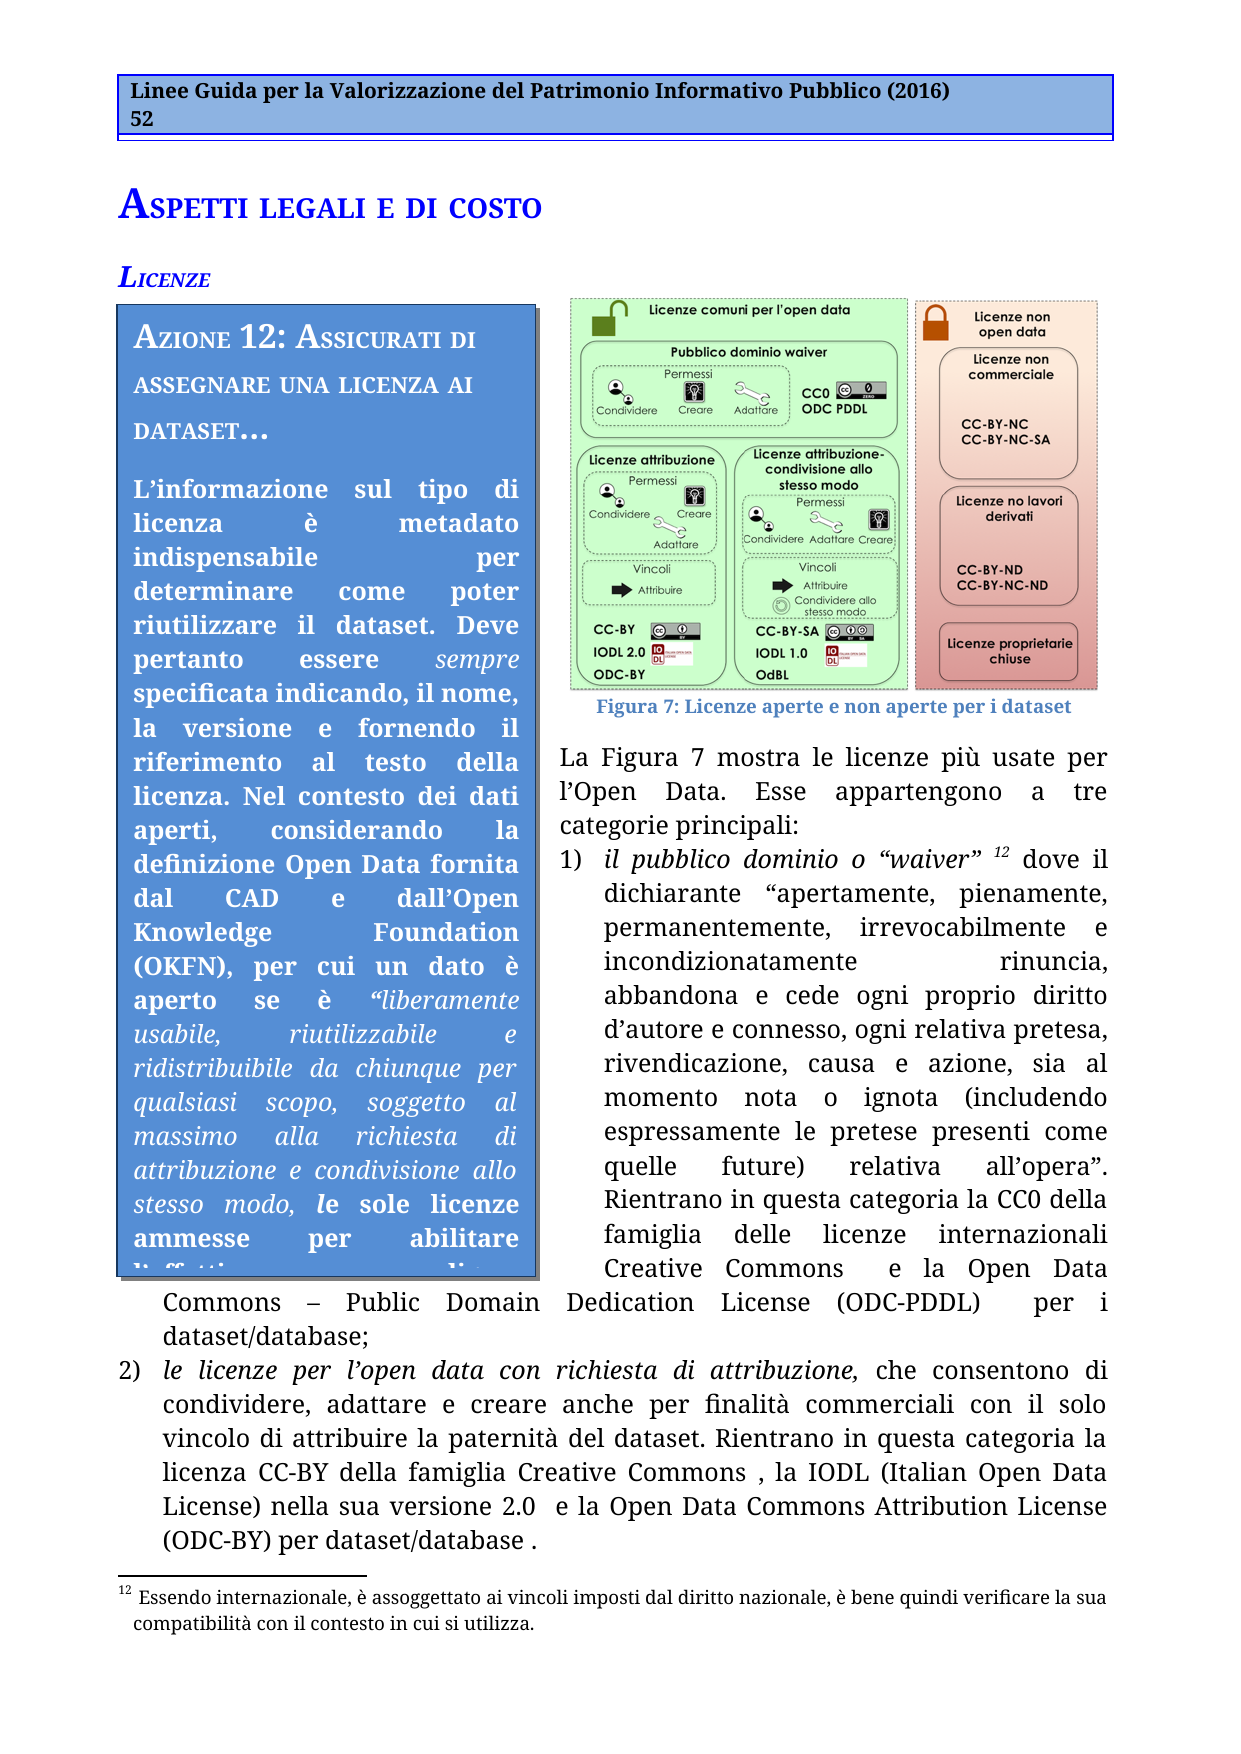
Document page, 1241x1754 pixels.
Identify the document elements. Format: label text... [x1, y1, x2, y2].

text La Figura 7 mostra le licenze più usate per l’Open Data. Esse appartengono a tre categorie principali: [540, 739, 1108, 842]
subtitle Aspetti legali e di costo [118, 174, 884, 231]
subtitle Licenze [118, 256, 1108, 296]
list Essendo internazionale, è assoggettato ai vincoli imposti dal diritto nazionale, è bene quindi verificare la sua compatibilità con il contesto in cui si utilizza. [118, 1582, 1108, 1636]
text Figura 7: Licenze aperte e non aperte per i dataset [540, 693, 1108, 718]
list il pubblico dominio o “waiver” dove il dichiarante “apertamente, pienamente, permanentemente, irrevocabilmente e incondizionatamente rinuncia, abbandona e cede ogni proprio diritto d’autore e connesso, ogni relativa pretesa, rivendicazione, causa e azione, sia al momento nota o ignota (includendo espressamente le pretese presenti come quelle future) relativa all’opera”. Rientrano in questa categoria la CC0 della famiglia delle licenze internazionali Creative Commons 51 e la Open Data Commons – Public Domain Dedication License (ODC-PDDL) 52 per i dataset/database; [118, 842, 1108, 1352]
text Azione 12: Assicurati di assegnare una licenza ai dataset… [133, 313, 519, 449]
picture [568, 297, 1099, 692]
list le licenze per l’open data con richiesta di attribuzione, che consentono di condividere, adattare e creare anche per finalità commerciali con il solo vincolo di attribuire la paternità del dataset. Rientrano in questa categoria la licenza CC-BY della famiglia Creative Commons 51, la IODL (Italian Open Data License) nella sua versione 2.0 53 e la Open Data Commons Attribution License (ODC-BY) per dataset/database 54. [118, 1352, 1108, 1557]
text L’informazione sul tipo di licenza è metadato indispensabile per determinare come poter riutilizzare il dataset. Deve pertanto essere sempre specificata indicando, il nome, la versione e fornendo il riferimento al testo della licenza. Nel contesto dei dati aperti, considerando la definizione Open Data fornita dal CAD e dall’Open Knowledge Foundation (OKFN), per cui un dato è aperto se è “liberamente usabile, riutilizzabile e ridistribuibile da chiunque per qualsiasi scopo, soggetto al massimo alla richiesta di attribuzione e condivisione allo stesso modo, le sole licenze ammesse per abilitare l’effettivo paradigma dell’Open Data sono classificate come mostrato in Figura 6. Come evidenziato in figura, tutte le licenze che non consentono lavori derivati, anche per finalità commerciali, i.e., licenze che riportano chiaramente clausole Non Commercial - NC e/o Non Derivative – ND e/o ogni altra clausola che limita la possibilità di riutilizzo e ridistribuzione dei dati, non possono essere ritenute valide per identificare dataset aperti. [133, 472, 519, 1268]
